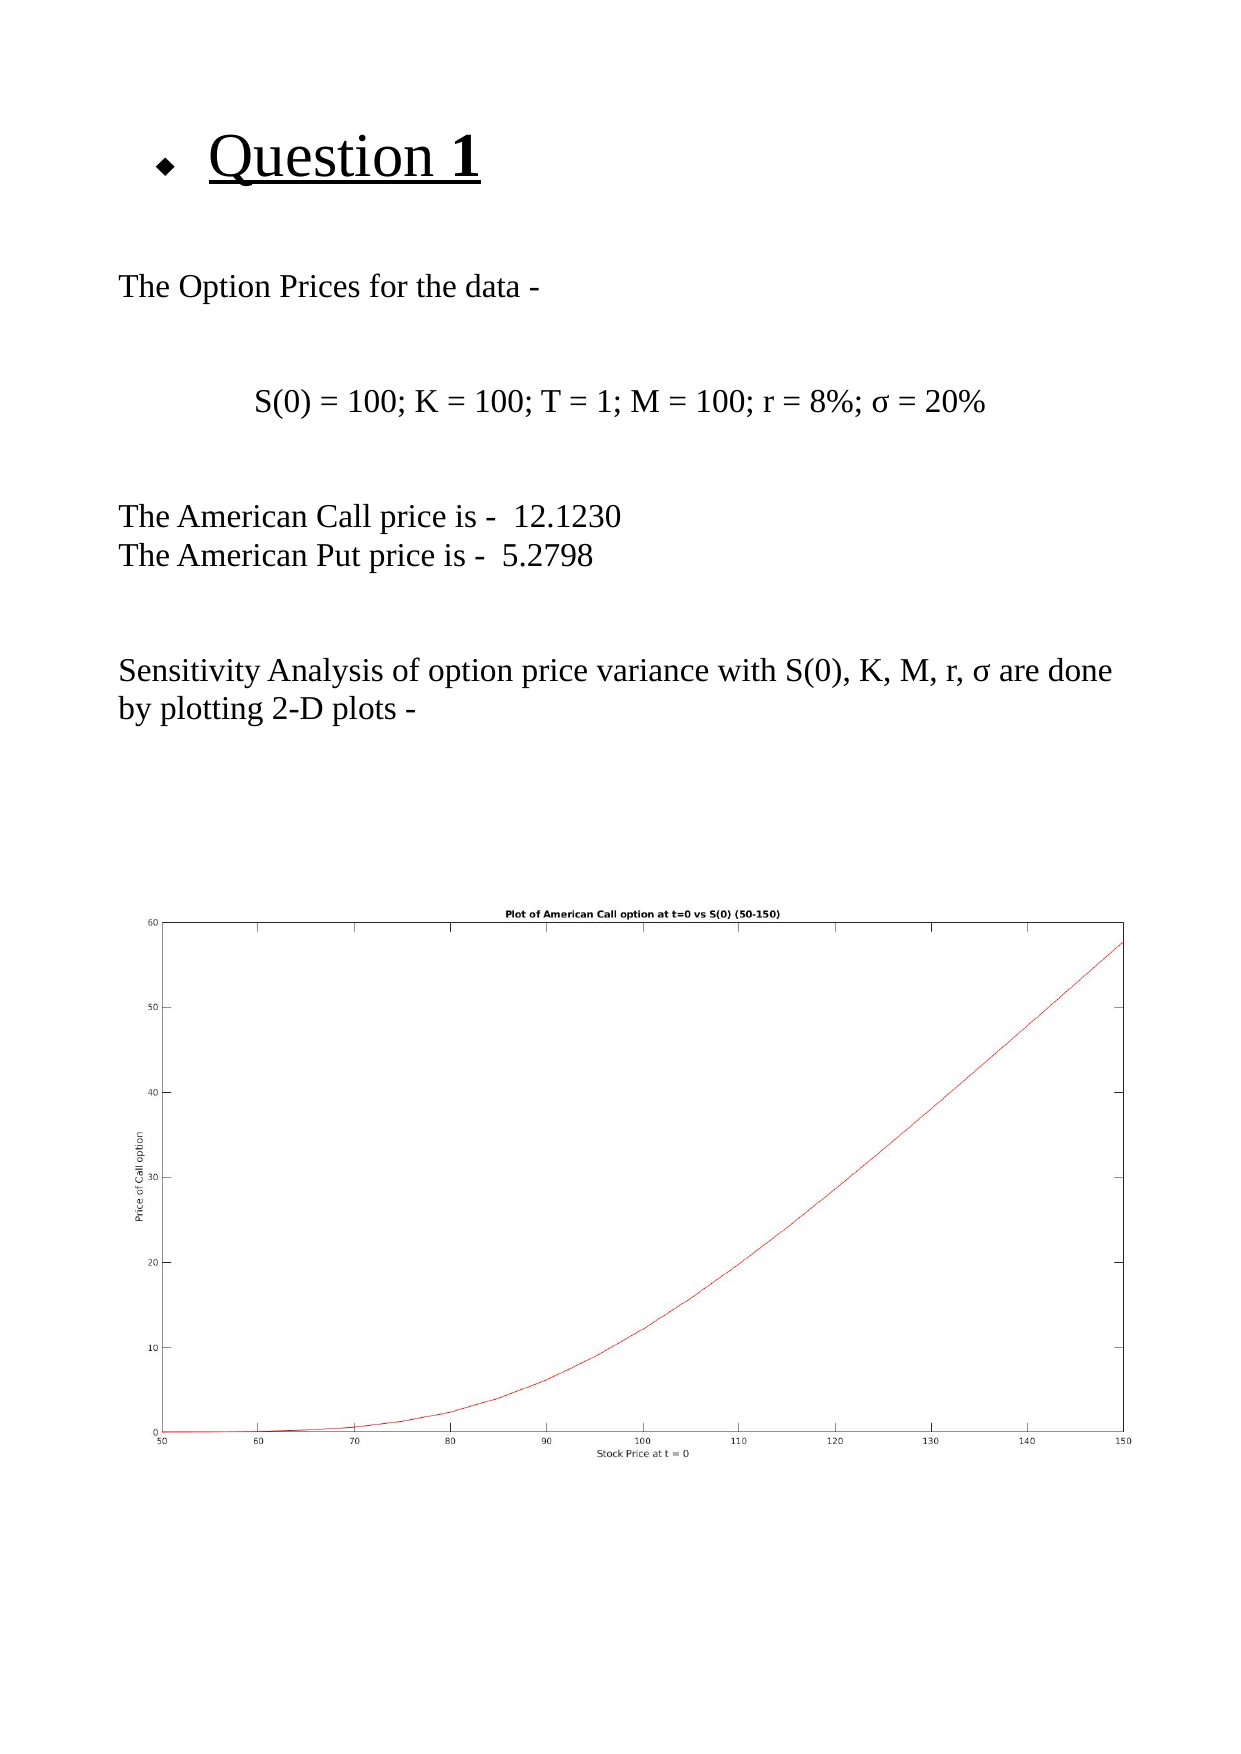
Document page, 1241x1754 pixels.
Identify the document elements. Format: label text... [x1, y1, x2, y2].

text The Option Prices for the data - [118, 267, 1122, 305]
text The American Put price is - 5.2798 [118, 535, 1122, 573]
picture [0, 875, 1241, 1501]
text Sensitivity Analysis of option price variance with S(0), K, M, r, σ are done by plotting 2-D plots - [118, 650, 1122, 727]
text The American Call price is - 12.1230 [118, 497, 1122, 535]
text S(0) = 100; K = 100; T = 1; M = 100; r = 8%; σ = 20% [118, 382, 1122, 420]
list Question 1 [156, 118, 1122, 190]
